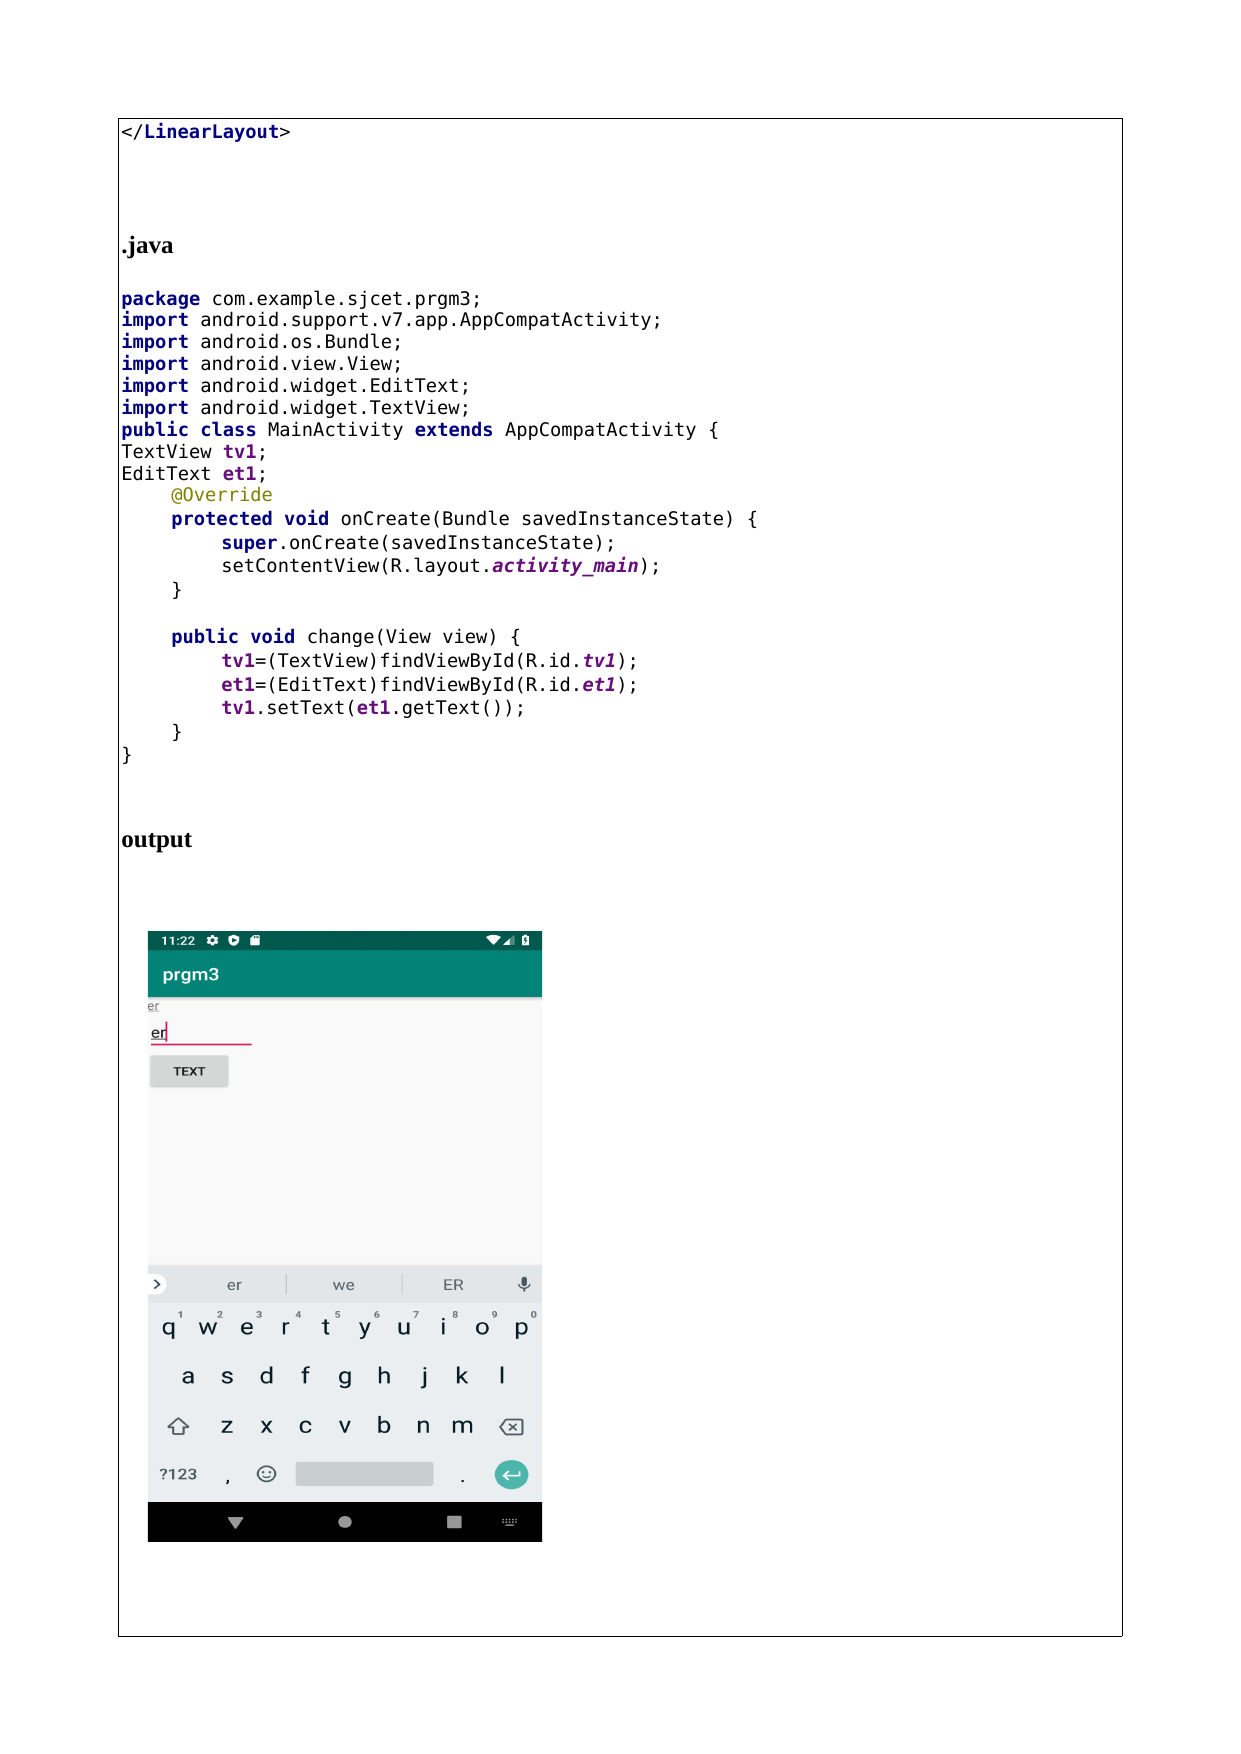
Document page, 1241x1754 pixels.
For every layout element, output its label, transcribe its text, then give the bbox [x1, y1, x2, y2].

text import android.widget.TextView; [121, 397, 1119, 419]
text TextView tv1; [121, 441, 1119, 462]
text @Override [121, 484, 1119, 508]
text EditText et1; [121, 462, 1119, 484]
text tv1.setText(et1.getText()); [121, 697, 1119, 721]
text import android.support.v7.app.AppCompatActivity; [121, 309, 1119, 331]
text super.onCreate(savedInstanceState); [121, 532, 1119, 555]
text package com.example.sjcet.prgm3; [121, 287, 1119, 309]
text .java [121, 230, 1119, 259]
text output [121, 824, 1119, 853]
text </LinearLayout> [121, 121, 1119, 143]
text import android.widget.EditText; [121, 375, 1119, 397]
text } [121, 721, 1119, 744]
text setContentView(R.layout.activity_main); [121, 555, 1119, 579]
text public void change(View view) { [121, 626, 1119, 650]
text protected void onCreate(Bundle savedInstanceState) { [121, 508, 1119, 532]
text } [121, 744, 1119, 766]
text tv1=(TextView)findViewById(R.id.tv1); [121, 650, 1119, 673]
text import android.view.View; [121, 353, 1119, 375]
picture [147, 931, 543, 1542]
text et1=(EditText)findViewById(R.id.et1); [121, 673, 1119, 697]
text import android.os.Bundle; [121, 331, 1119, 353]
text public class MainActivity extends AppCompatActivity { [121, 419, 1119, 441]
text } [121, 579, 1119, 603]
